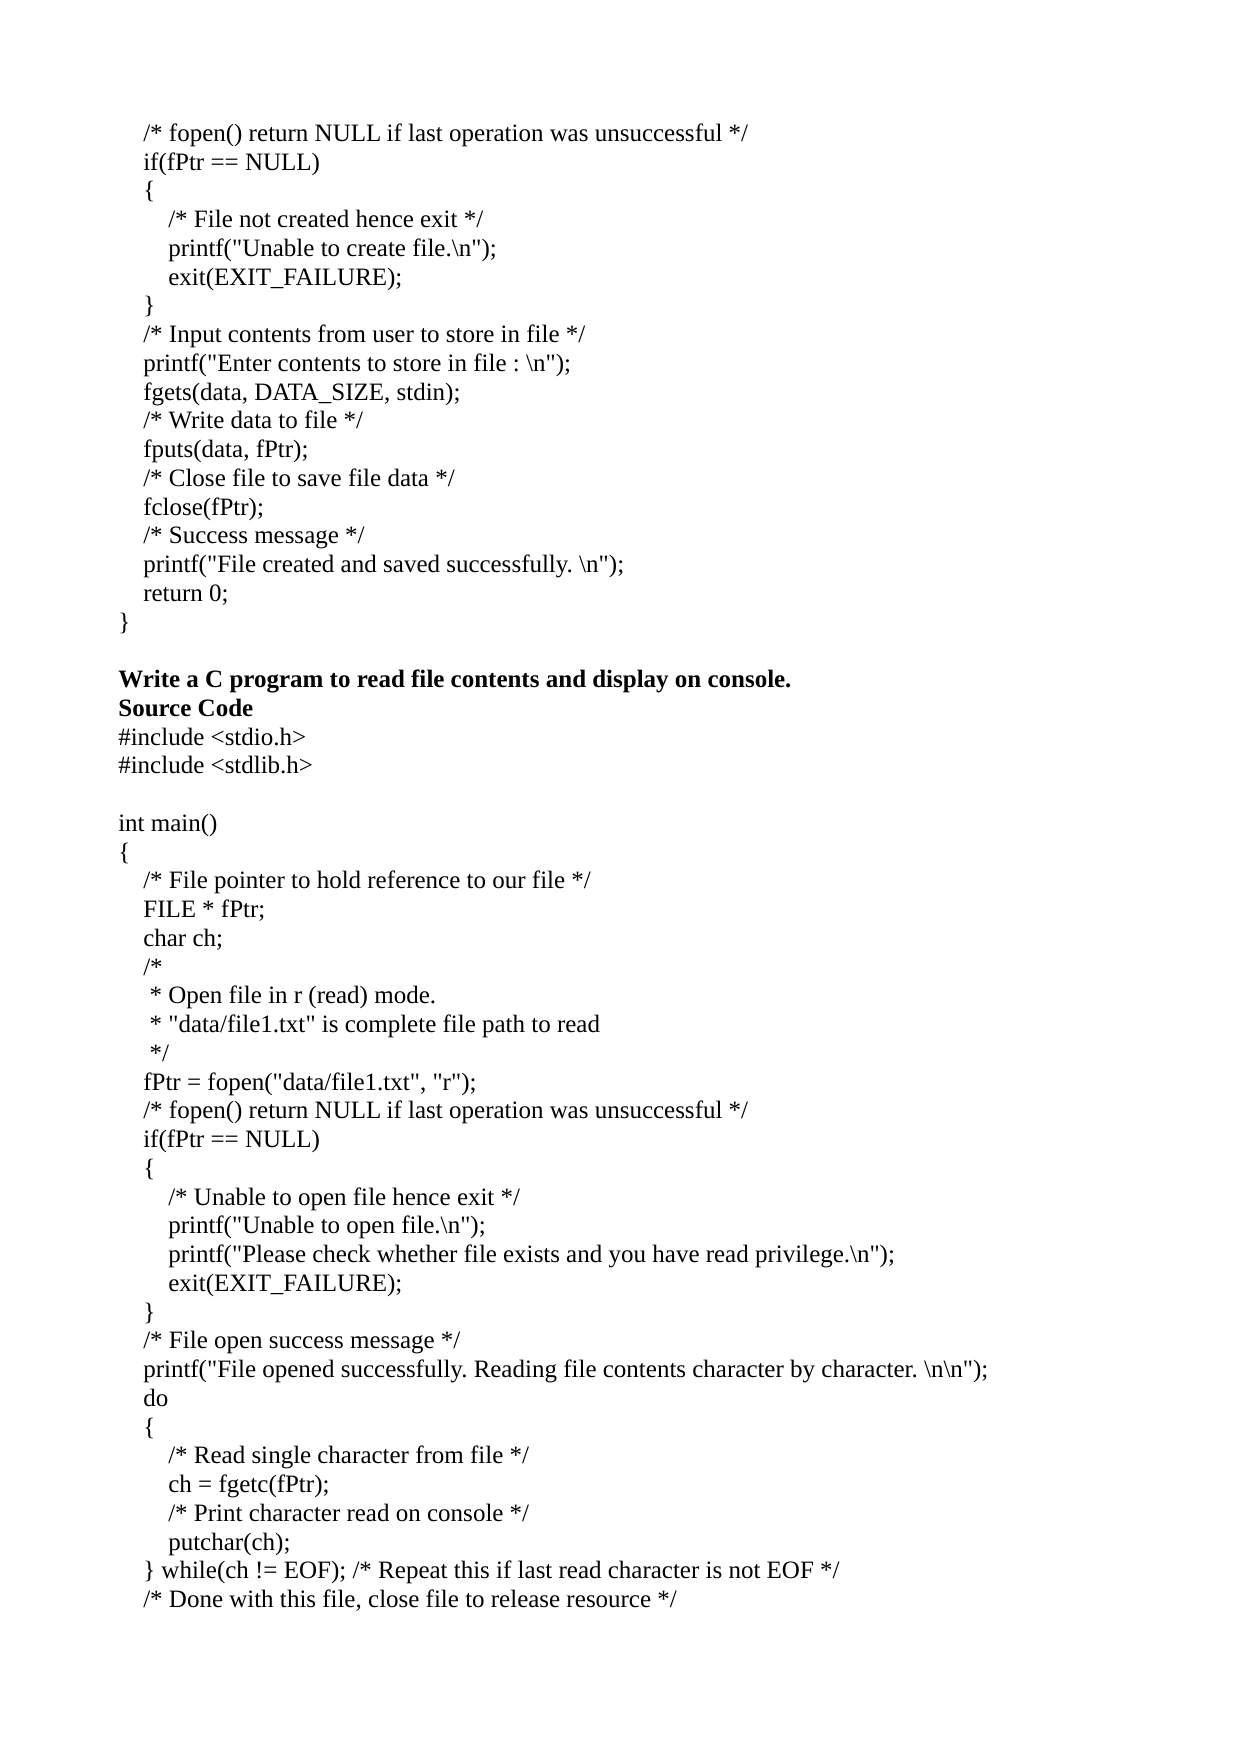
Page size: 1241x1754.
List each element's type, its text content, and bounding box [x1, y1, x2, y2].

text printf("Unable to open file.\n"); [118, 1211, 1122, 1239]
text /* Input contents from user to store in file */ [118, 319, 1122, 348]
text */ [118, 1038, 1122, 1067]
text fclose(fPtr); [118, 492, 1122, 521]
text printf("File created and saved successfully. \n"); [118, 549, 1122, 578]
text /* fopen() return NULL if last operation was unsuccessful */ [118, 118, 1122, 147]
text /* fopen() return NULL if last operation was unsuccessful */ [118, 1096, 1122, 1124]
text /* [118, 952, 1122, 981]
text /* File not created hence exit */ [118, 204, 1122, 233]
text { [118, 1153, 1122, 1182]
text putchar(ch); [118, 1527, 1122, 1556]
text } [118, 607, 1122, 636]
text if(fPtr == NULL) [118, 1124, 1122, 1153]
text /* Print character read on console */ [118, 1498, 1122, 1527]
text Write a C program to read file contents and display on console. [118, 664, 1122, 693]
text ch = fgetc(fPtr); [118, 1469, 1122, 1498]
text /* Read single character from file */ [118, 1441, 1122, 1469]
text fgets(data, DATA_SIZE, stdin); [118, 377, 1122, 406]
text #include <stdio.h> [118, 722, 1122, 751]
text return 0; [118, 578, 1122, 607]
text exit(EXIT_FAILURE); [118, 1268, 1122, 1297]
text printf("Enter contents to store in file : \n"); [118, 348, 1122, 377]
text fputs(data, fPtr); [118, 434, 1122, 463]
text { [118, 1412, 1122, 1441]
text fPtr = fopen("data/file1.txt", "r"); [118, 1067, 1122, 1096]
text FILE * fPtr; [118, 894, 1122, 923]
text { [118, 837, 1122, 866]
text #include <stdlib.h> [118, 751, 1122, 779]
text Source Code [118, 693, 1122, 722]
text printf("Please check whether file exists and you have read privilege.\n"); [118, 1239, 1122, 1268]
text exit(EXIT_FAILURE); [118, 262, 1122, 291]
text } while(ch != EOF); /* Repeat this if last read character is not EOF */ [118, 1556, 1122, 1584]
text * Open file in r (read) mode. [118, 981, 1122, 1009]
text /* File pointer to hold reference to our file */ [118, 866, 1122, 894]
text /* Success message */ [118, 521, 1122, 549]
text } [118, 291, 1122, 319]
text { [118, 176, 1122, 204]
text /* Unable to open file hence exit */ [118, 1182, 1122, 1211]
text if(fPtr == NULL) [118, 147, 1122, 176]
text /* Close file to save file data */ [118, 463, 1122, 492]
text /* Done with this file, close file to release resource */ [118, 1584, 1122, 1613]
text char ch; [118, 923, 1122, 952]
text printf("File opened successfully. Reading file contents character by character. \n\n"); [118, 1354, 1122, 1383]
text do [118, 1383, 1122, 1412]
text int main() [118, 808, 1122, 837]
text /* File open success message */ [118, 1326, 1122, 1354]
text * "data/file1.txt" is complete file path to read [118, 1009, 1122, 1038]
text } [118, 1297, 1122, 1326]
text printf("Unable to create file.\n"); [118, 233, 1122, 262]
text /* Write data to file */ [118, 406, 1122, 434]
